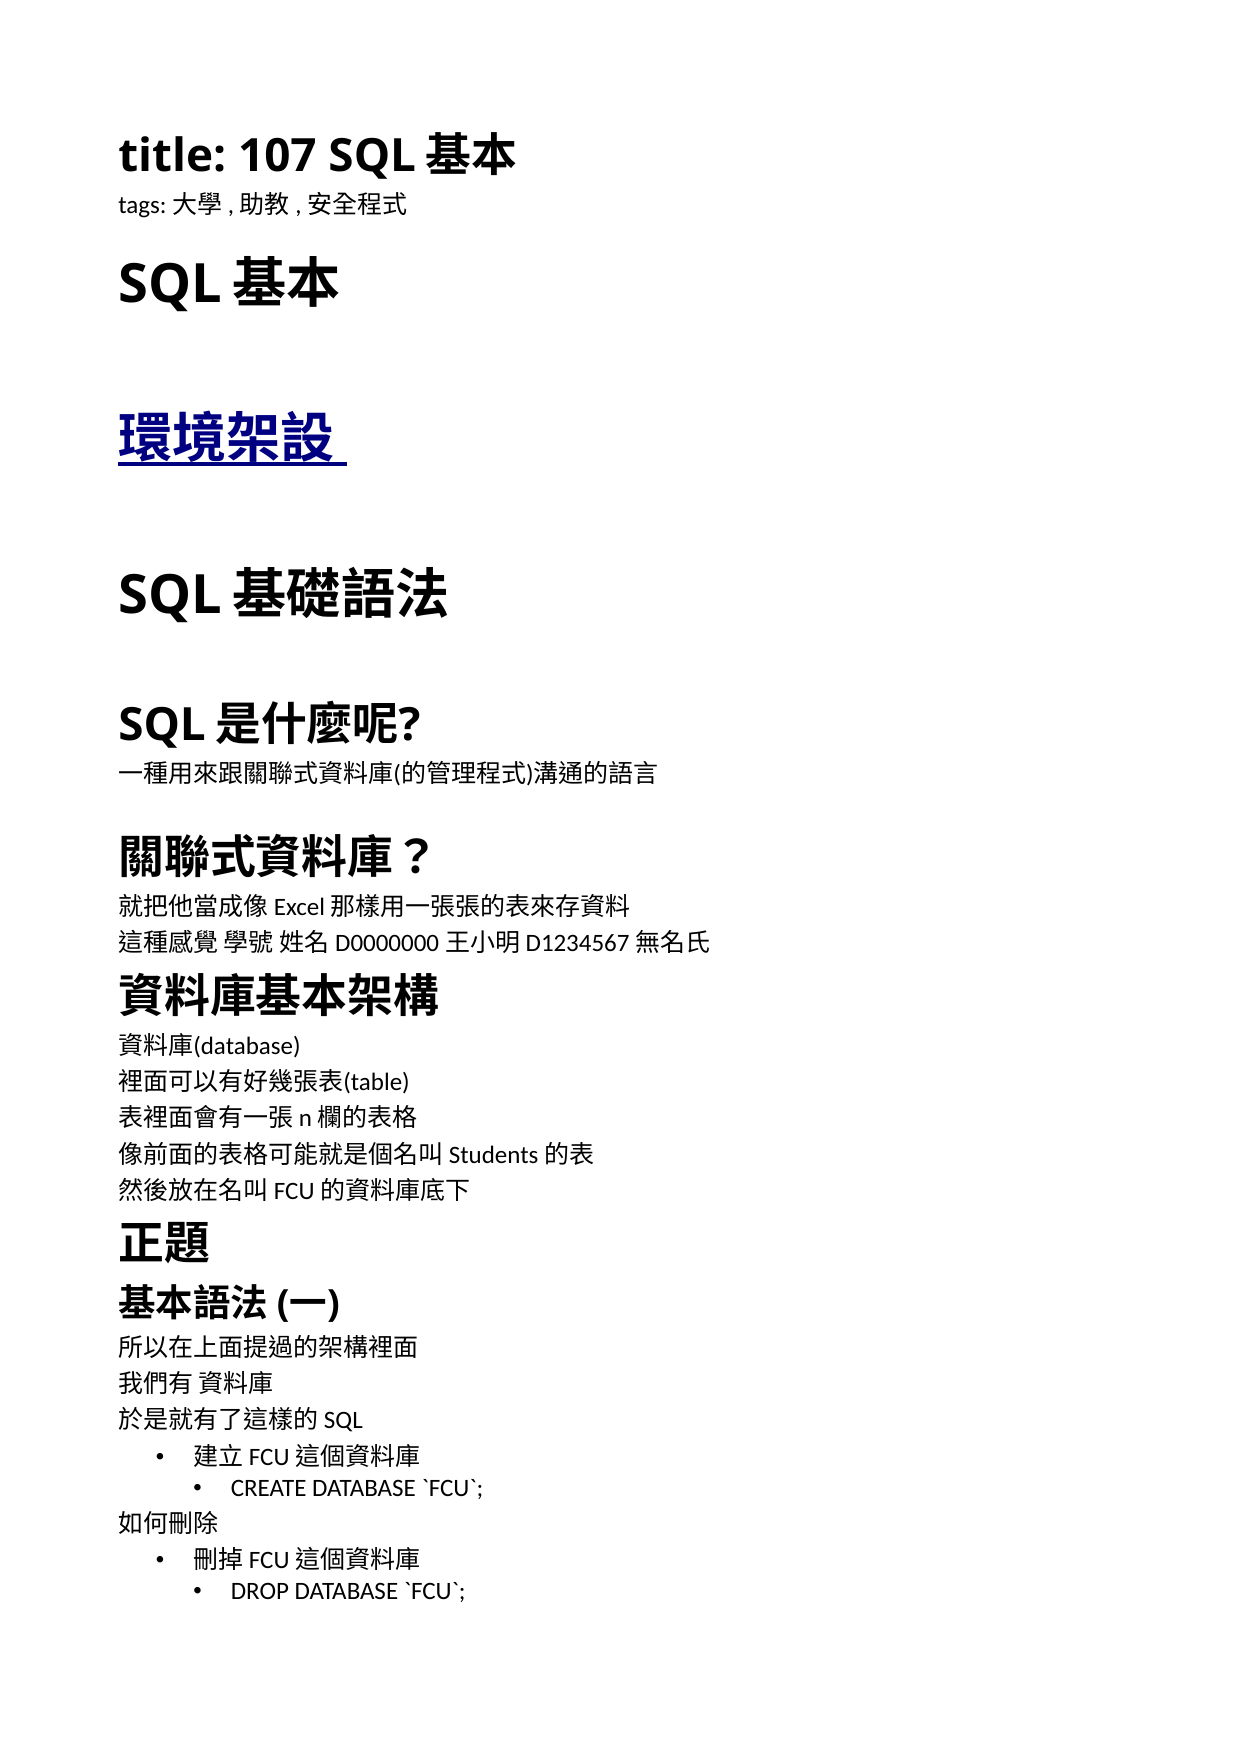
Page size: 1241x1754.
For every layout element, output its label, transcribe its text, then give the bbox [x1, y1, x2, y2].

text 然後放在名叫 FCU 的資料庫底下 [118, 1170, 1122, 1207]
text 這種感覺 學號 姓名 D0000000 王小明 D1234567 無名氏 [118, 923, 1122, 959]
subtitle SQL是什麼呢? [118, 687, 1122, 753]
text 所以在上面提過的架構裡面 [118, 1327, 1122, 1364]
text 像前面的表格可能就是個名叫 Students 的表 [118, 1134, 1122, 1170]
text 我們有 資料庫 [118, 1364, 1122, 1400]
subtitle 正題 [118, 1207, 1122, 1273]
list 刪掉 FCU 這個資料庫 [156, 1539, 1122, 1576]
subtitle 資料庫基本架構 [118, 959, 1122, 1025]
text 裡面可以有好幾張表(table) [118, 1062, 1122, 1098]
subtitle 關聯式資料庫？ [118, 820, 1122, 887]
subtitle 環境架設 [118, 395, 1122, 473]
text 就把他當成像 Excel 那樣用一張張的表來存資料 [118, 887, 1122, 923]
list DROP DATABASE `FCU`; [193, 1576, 1122, 1606]
subtitle SQL基礎語法 [118, 550, 1122, 629]
list CREATE DATABASE `FCU`; [193, 1472, 1122, 1503]
subtitle SQL基本 [118, 240, 1122, 318]
text 資料庫(database) [118, 1025, 1122, 1062]
subtitle title: 107 SQL基本 [118, 118, 1122, 185]
subtitle 基本語法 (一) [118, 1273, 1122, 1327]
text 表裡面會有一張 n 欄的表格 [118, 1098, 1122, 1134]
text 一種用來跟關聯式資料庫(的管理程式)溝通的語言 [118, 753, 1122, 790]
list 建立 FCU 這個資料庫 [156, 1436, 1122, 1472]
text tags: 大學 , 助教 , 安全程式 [118, 185, 1122, 221]
text 如何刪除 [118, 1503, 1122, 1539]
text 於是就有了這樣的 SQL [118, 1400, 1122, 1436]
